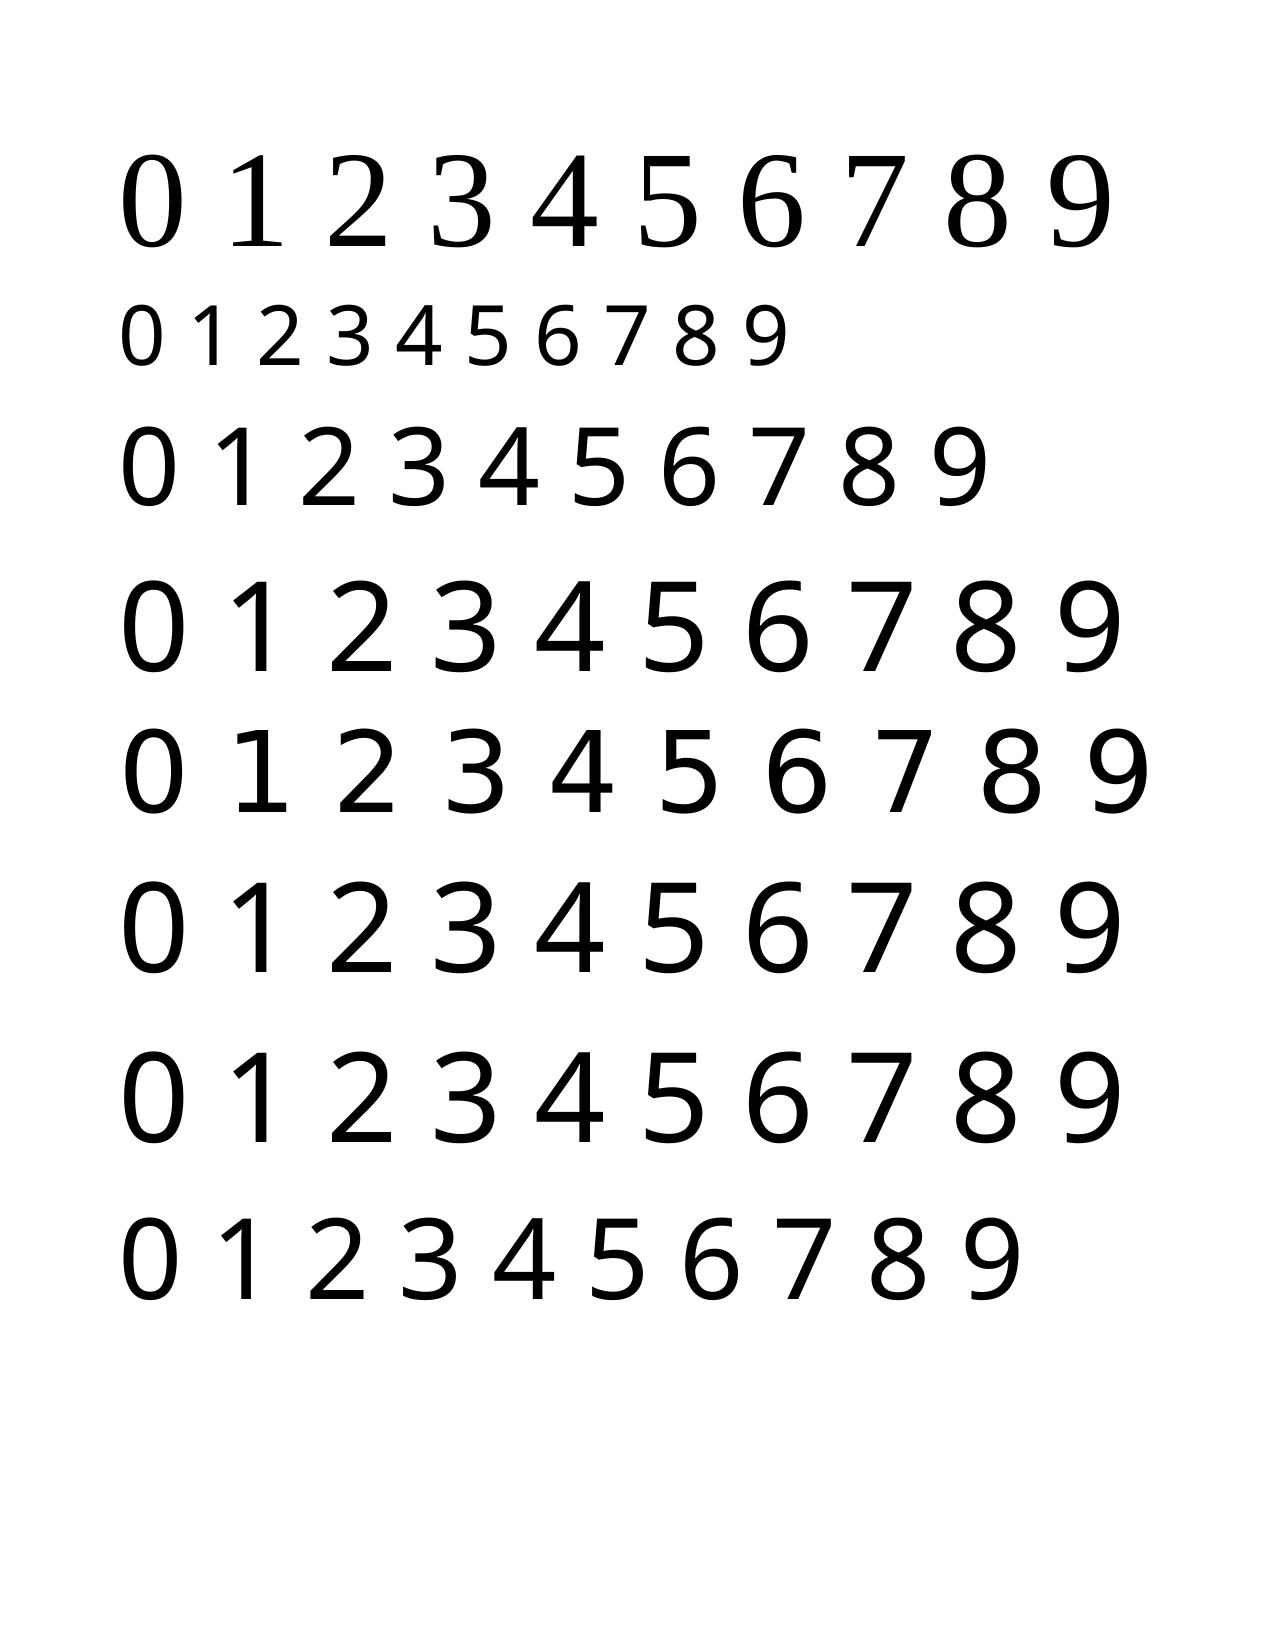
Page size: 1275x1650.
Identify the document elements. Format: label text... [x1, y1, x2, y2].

text 0 1 2 3 4 5 6 7 8 9 [118, 537, 1157, 708]
text 0 1 2 3 4 5 6 7 8 9 [118, 276, 1157, 390]
text 0 1 2 3 4 5 6 7 8 9 [118, 1179, 1157, 1332]
text 0 1 2 3 4 5 6 7 8 9 [118, 839, 1157, 1009]
text 0 1 2 3 4 5 6 7 8 9 [118, 1009, 1157, 1179]
text 0 1 2 3 4 5 6 7 8 9 [118, 118, 1157, 276]
text 0 1 2 3 4 5 6 7 8 9 [118, 390, 1157, 537]
text 0 1 2 3 4 5 6 7 8 9 [118, 708, 1157, 839]
